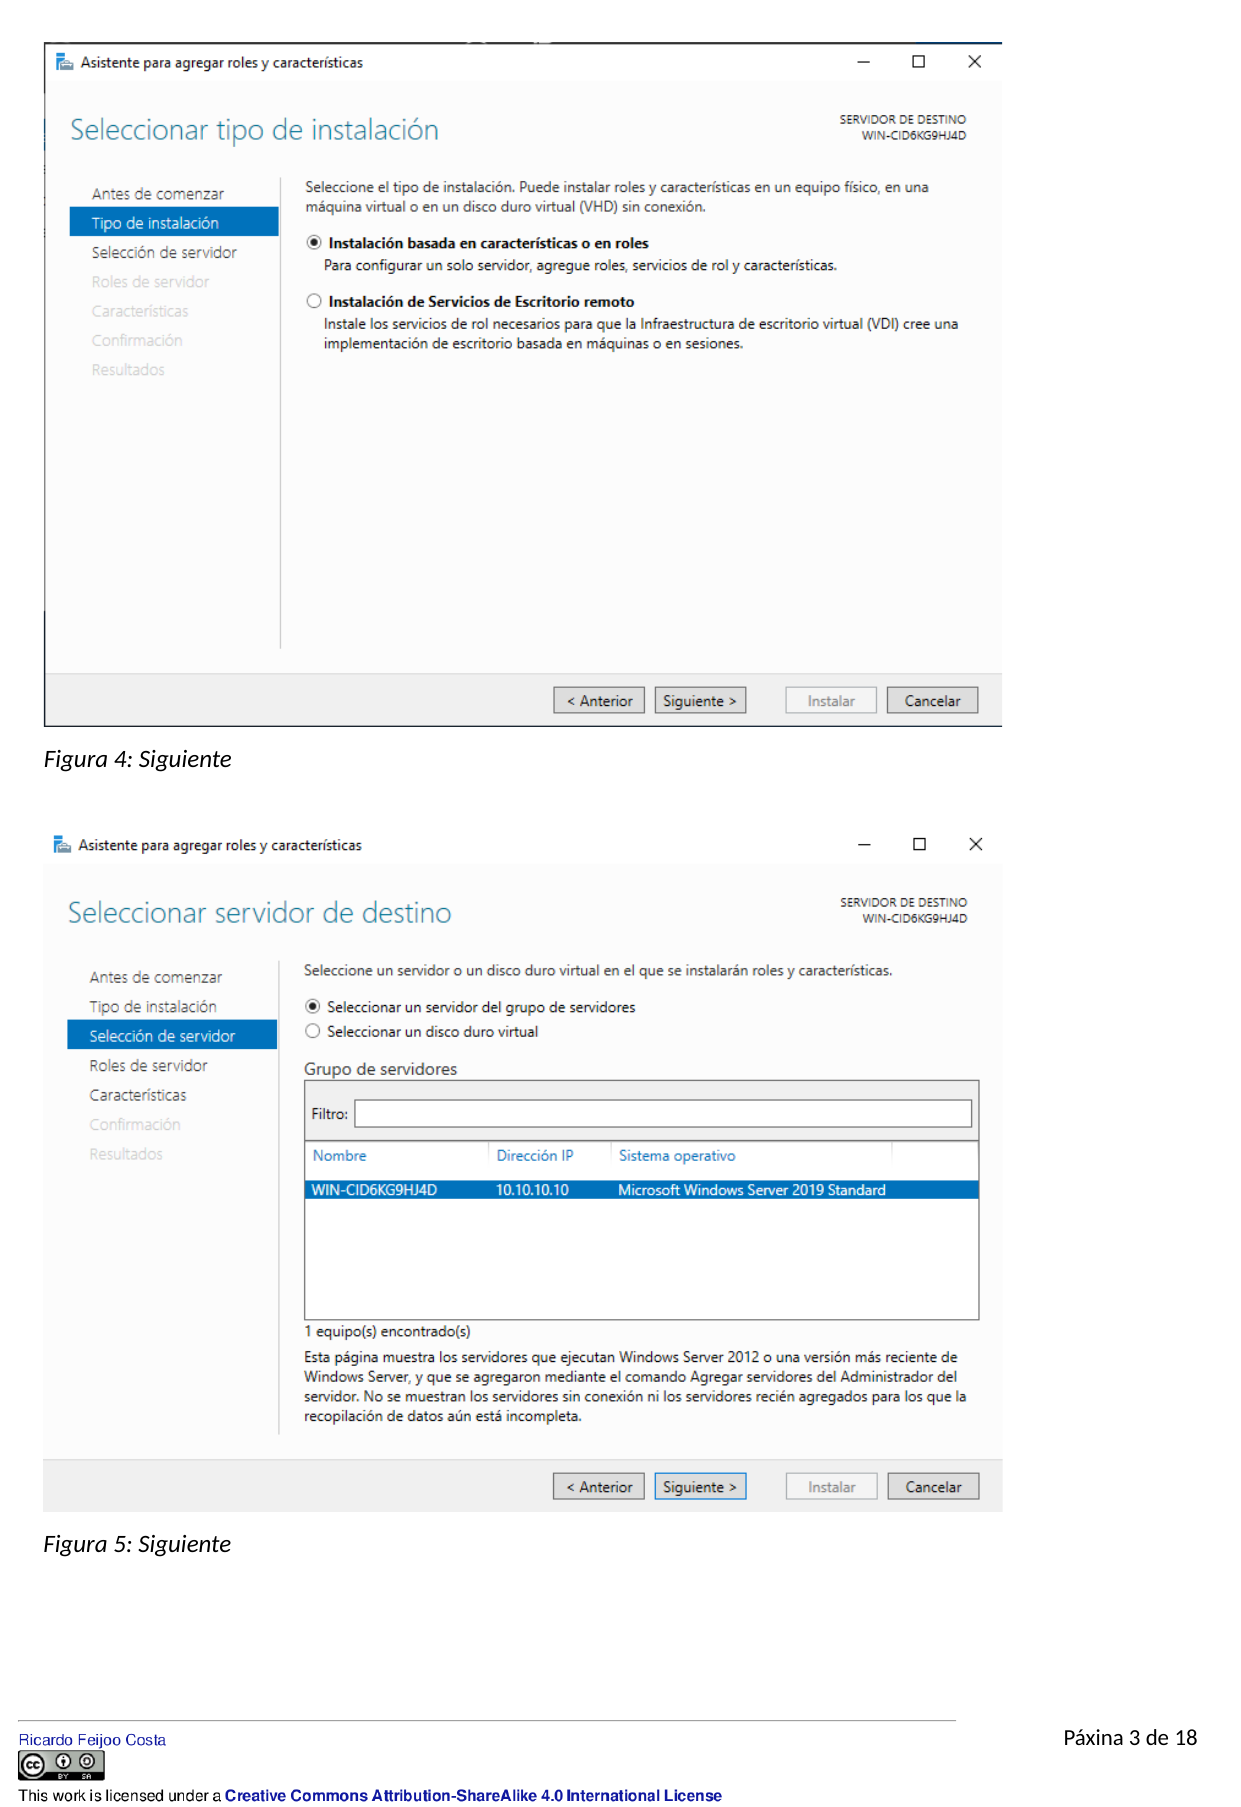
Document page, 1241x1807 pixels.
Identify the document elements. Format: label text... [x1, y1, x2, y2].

picture [8, 1715, 957, 1806]
text Figura 5: Siguiente [43, 1512, 1003, 1559]
text Figura 4: Siguiente [44, 727, 1002, 774]
picture [43, 42, 1003, 727]
picture [43, 827, 1003, 1512]
